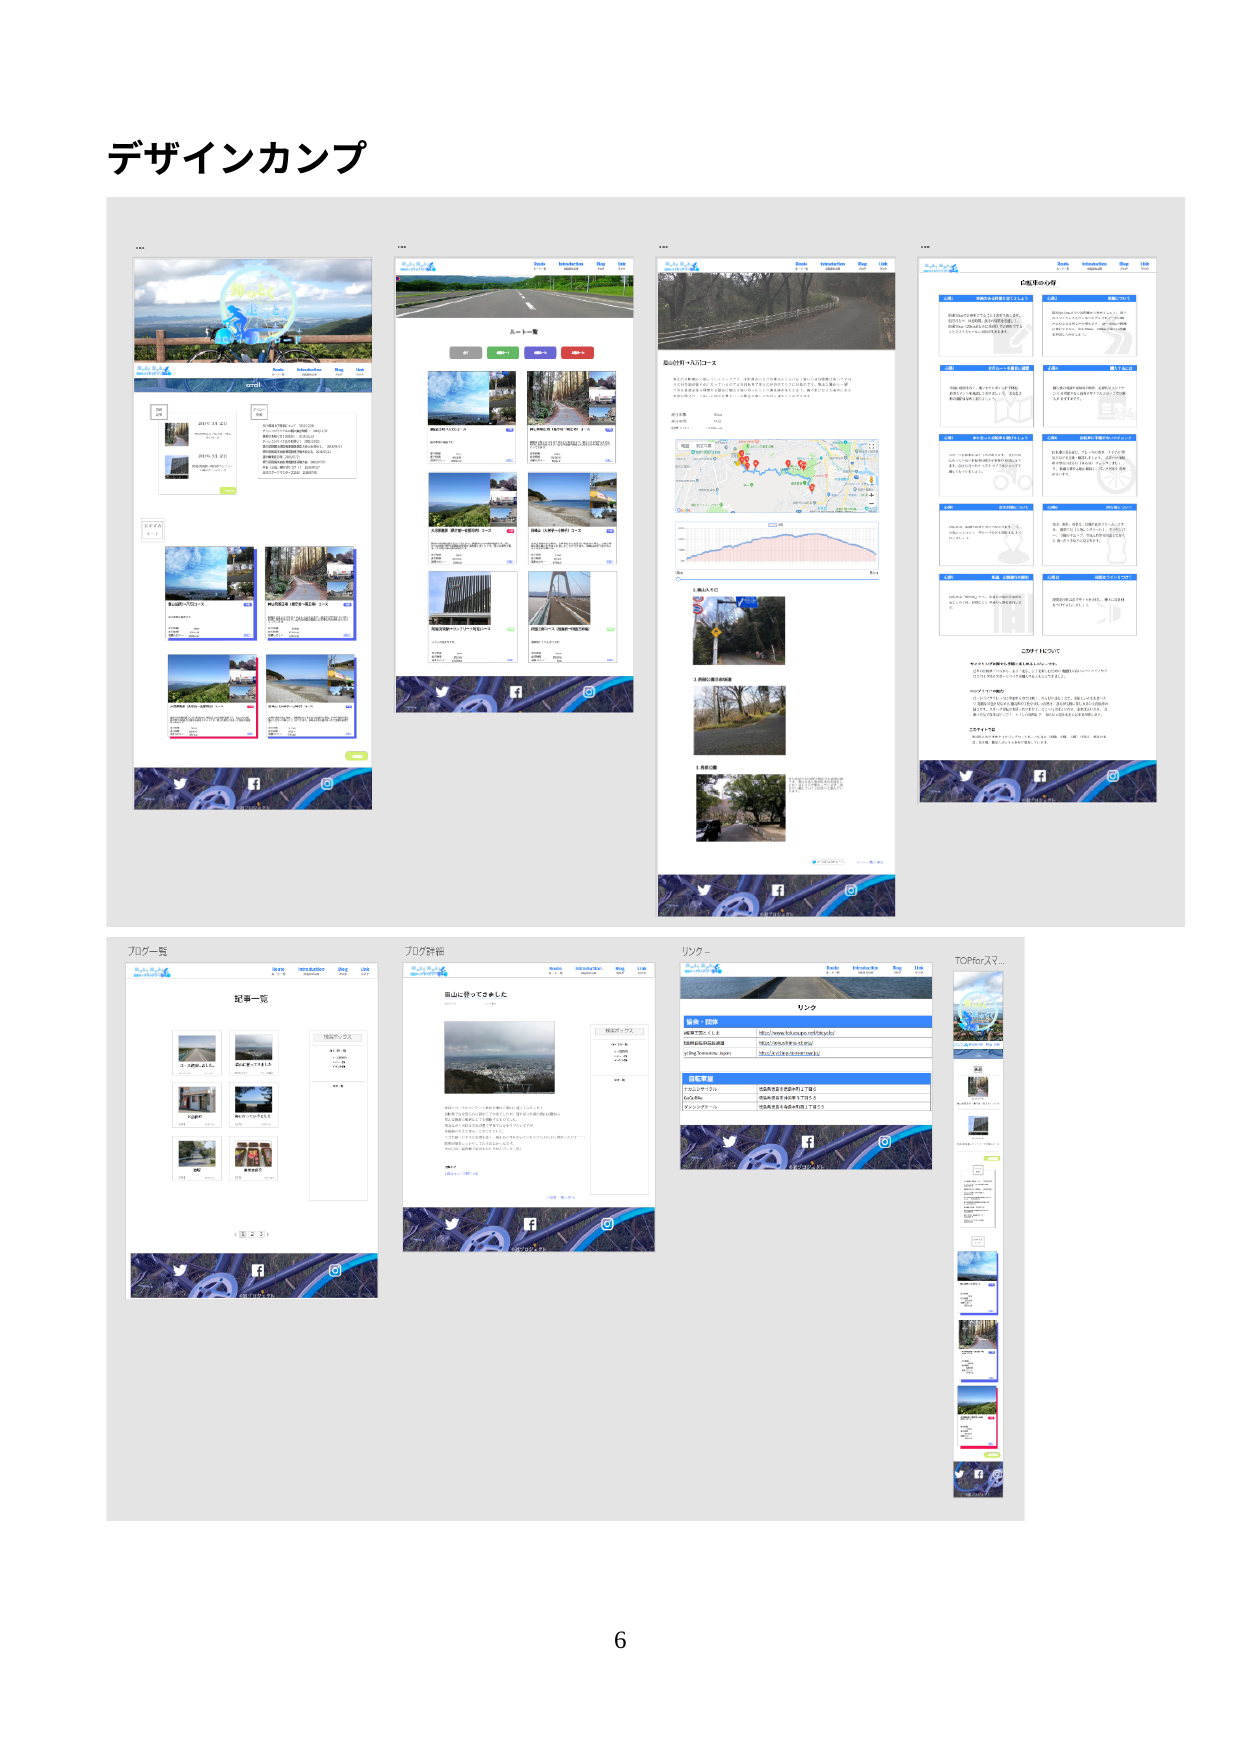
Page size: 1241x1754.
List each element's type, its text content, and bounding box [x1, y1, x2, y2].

text デザインカンプ [106, 129, 1134, 183]
picture [106, 937, 1025, 1521]
picture [106, 197, 1186, 927]
